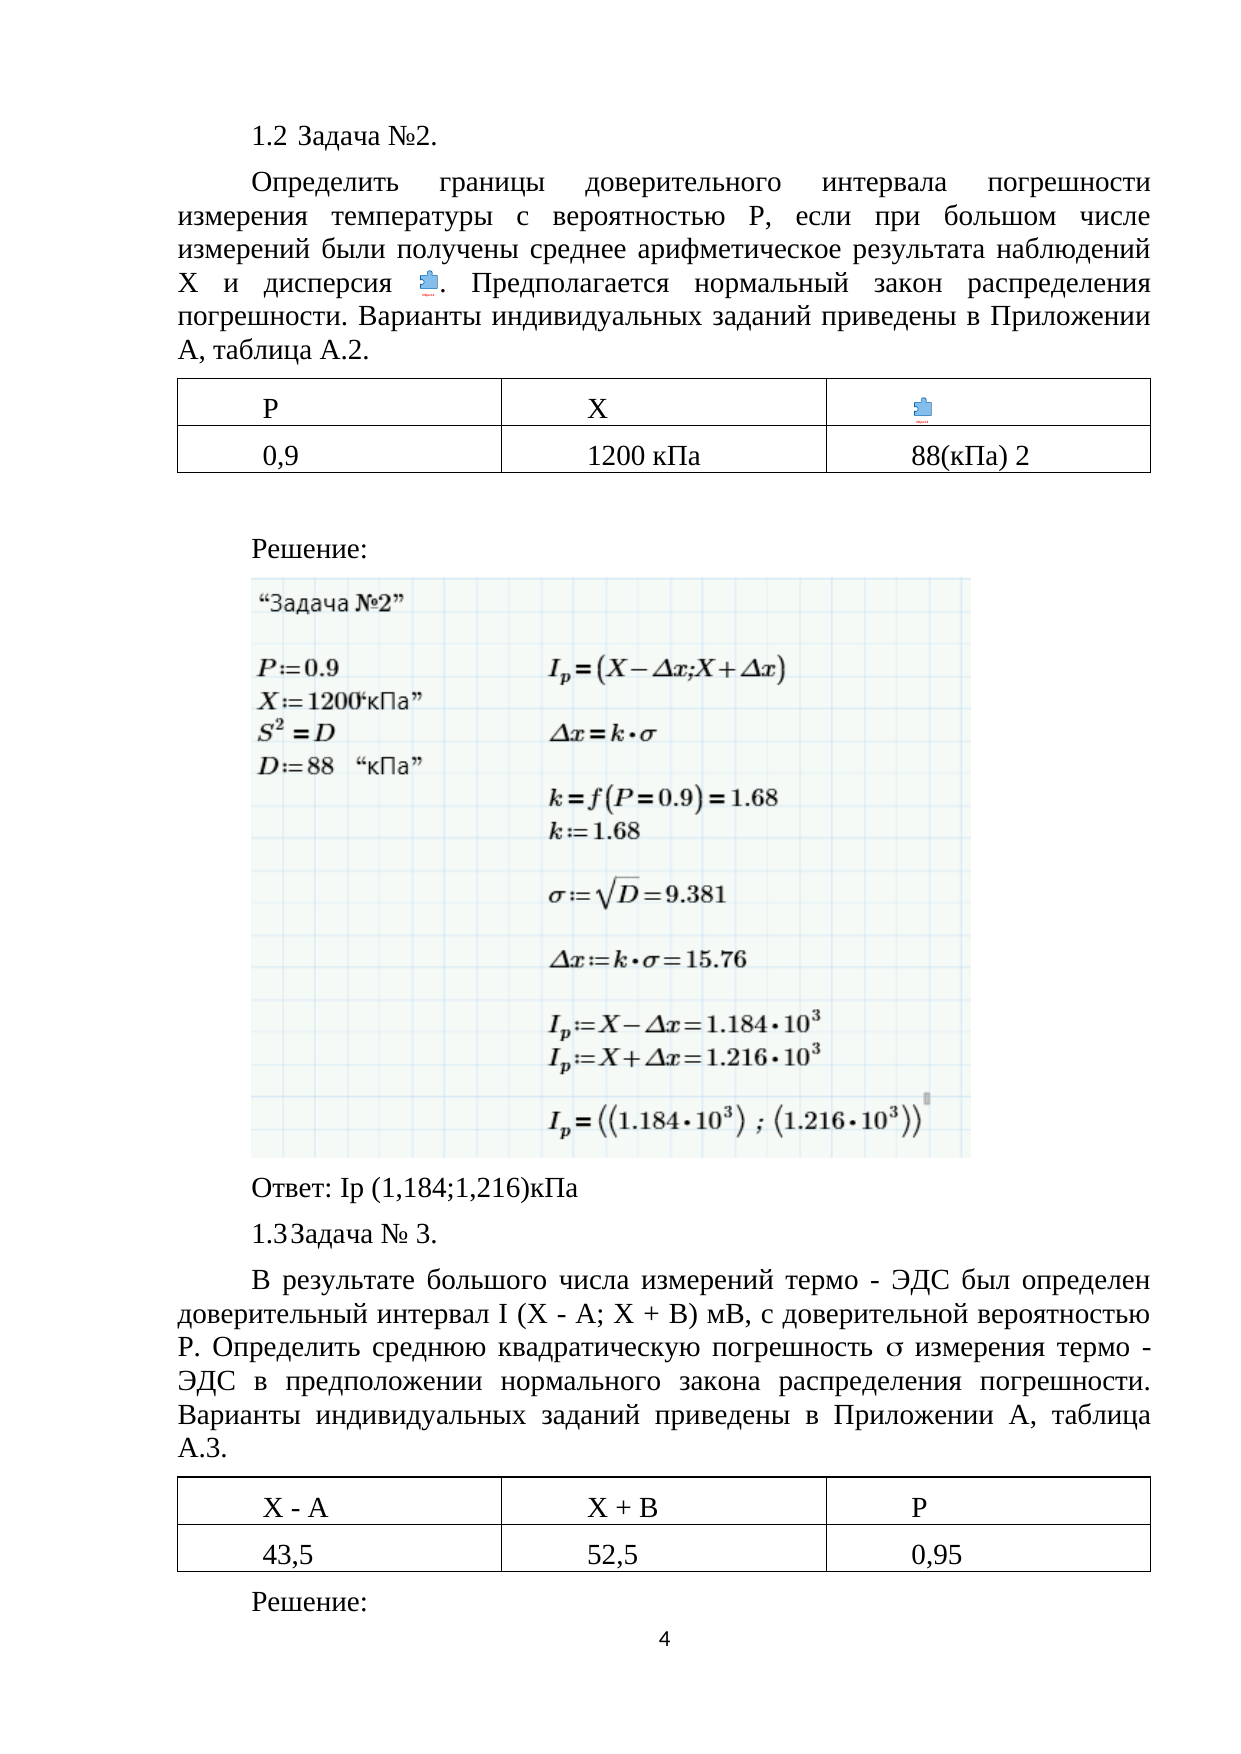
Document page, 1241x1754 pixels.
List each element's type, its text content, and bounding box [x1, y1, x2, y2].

text В результате большого числа измерений термо - ЭДС был определен доверительный интервал I (X - A; X + B) мВ, с доверительной вероятностью Р. Определить среднюю квадратическую погрешность  измерения термо - ЭДС в предположении нормального закона распределения погрешности. Варианты индивидуальных заданий приведены в Приложении А, таблица А.3. [177, 1262, 1152, 1464]
table_header X [502, 379, 826, 425]
table_cell 52,5 [502, 1525, 826, 1571]
table_header Р [178, 379, 501, 425]
text Решение: [177, 1584, 1152, 1618]
table_header [827, 379, 1150, 425]
table_cell 43,5 [178, 1525, 501, 1571]
table_cell 0,95 [827, 1525, 1150, 1571]
table_header X + B [502, 1478, 826, 1523]
text Решение: [177, 532, 1152, 565]
picture [251, 577, 971, 1158]
table_cell 88(кПа) 2 [827, 426, 1150, 472]
table_cell 0,9 [178, 426, 501, 472]
list Задача № 3. [251, 1216, 1152, 1250]
list Задача №2. [251, 118, 1152, 152]
table_cell 1200 кПа [502, 426, 826, 472]
table_header X - A [178, 1478, 501, 1523]
text Ответ: Ip (1,184;1,216)кПа [177, 1170, 1152, 1204]
table_header Р [827, 1478, 1150, 1523]
text Определить границы доверительного интервала погрешности измерения температуры с вероятностью Р, если при большом числе измерений были получены среднее арифметическое результата наблюдений X и дисперсия . Предполагается нормальный закон распределения погрешности. Варианты индивидуальных заданий приведены в Приложении А, таблица А.2. [177, 164, 1152, 365]
